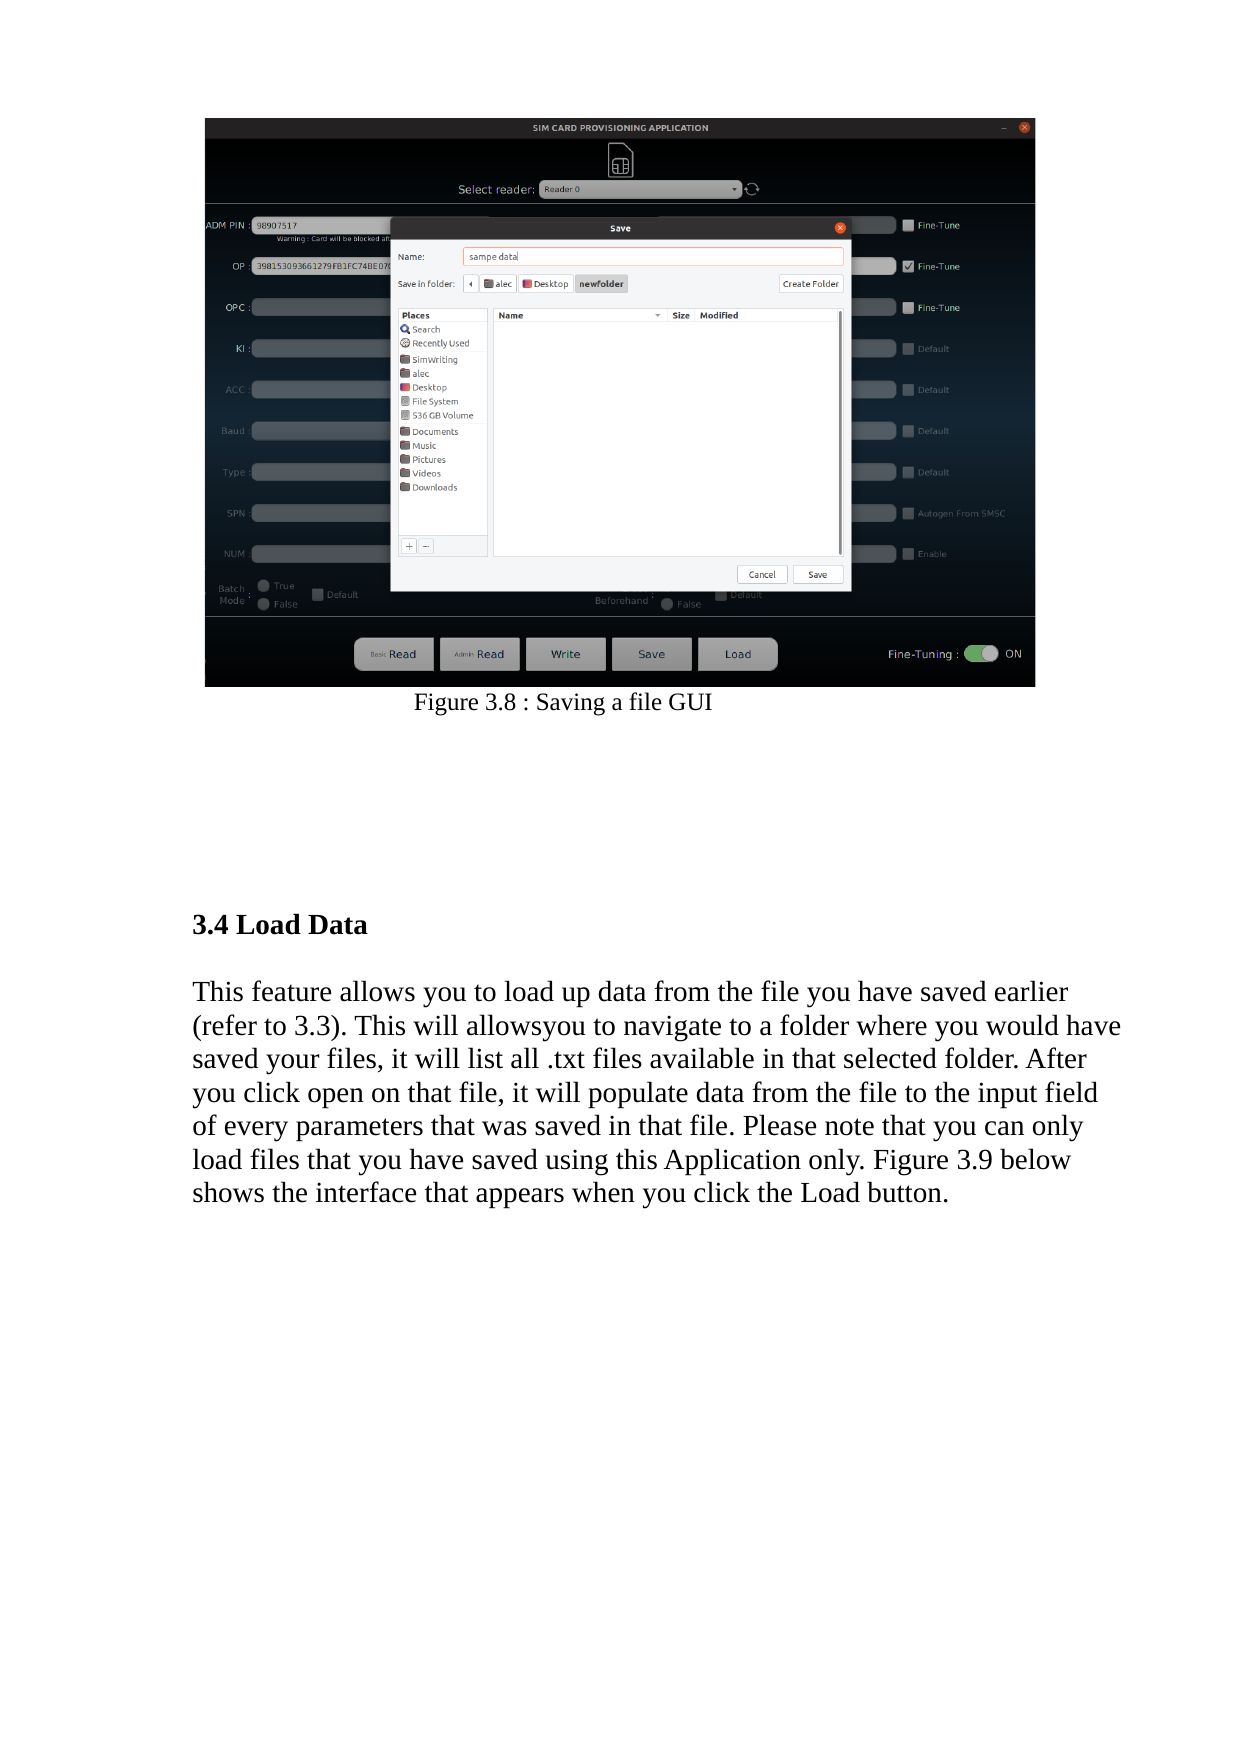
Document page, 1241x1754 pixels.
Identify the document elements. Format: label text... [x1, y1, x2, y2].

picture [204, 118, 1036, 687]
text 3.4 Load Data [192, 907, 1122, 941]
text This feature allows you to load up data from the file you have saved earlier (refer to 3.3). This will allowsyou to navigate to a folder where you would have saved your files, it will list all .txt files available in that selected folder. After you click open on that file, it will populate data from the file to the input field of every parameters that was saved in that file. Please note that you can only load files that you have saved using this Application only. Figure 3.9 below shows the interface that appears when you click the Load button. [192, 974, 1122, 1209]
text Figure 3.8 : Saving a file GUI [118, 118, 1122, 715]
